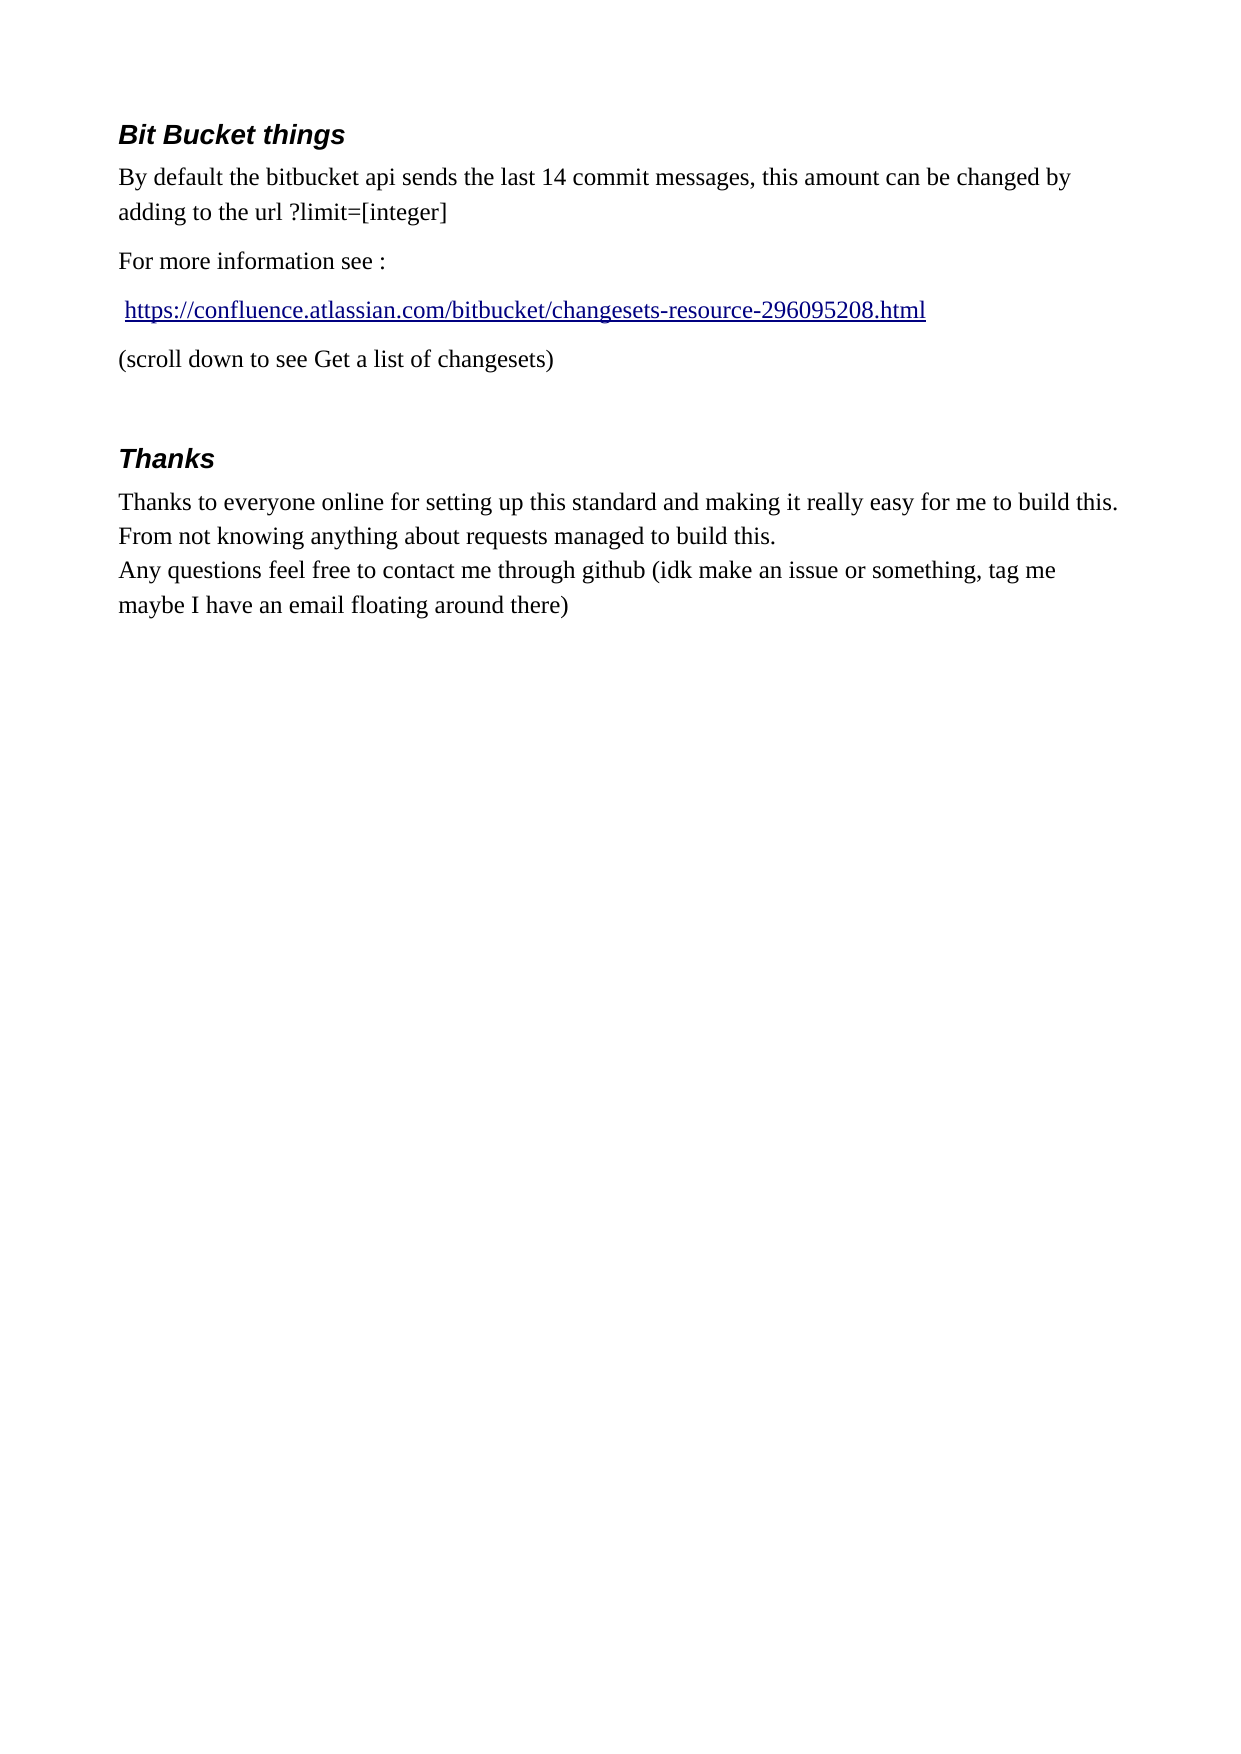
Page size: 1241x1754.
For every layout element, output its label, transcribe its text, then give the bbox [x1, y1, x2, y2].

text By default the bitbucket api sends the last 14 commit messages, this amount can be changed by adding to the url ?limit=[integer] [118, 162, 1122, 226]
text Thanks to everyone online for setting up this standard and making it really easy for me to build this. From not knowing anything about requests managed to build this. Any questions feel free to contact me through github (idk make an issue or something, tag me maybe I have an email floating around there) [118, 487, 1122, 619]
subtitle Bit Bucket things [118, 118, 1122, 150]
text https://confluence.atlassian.com/bitbucket/changesets-resource-296095208.html [118, 295, 1122, 324]
subtitle Thanks [118, 442, 1122, 474]
text (scroll down to see Get a list of changesets) [118, 344, 1122, 373]
text For more information see : [118, 246, 1122, 275]
